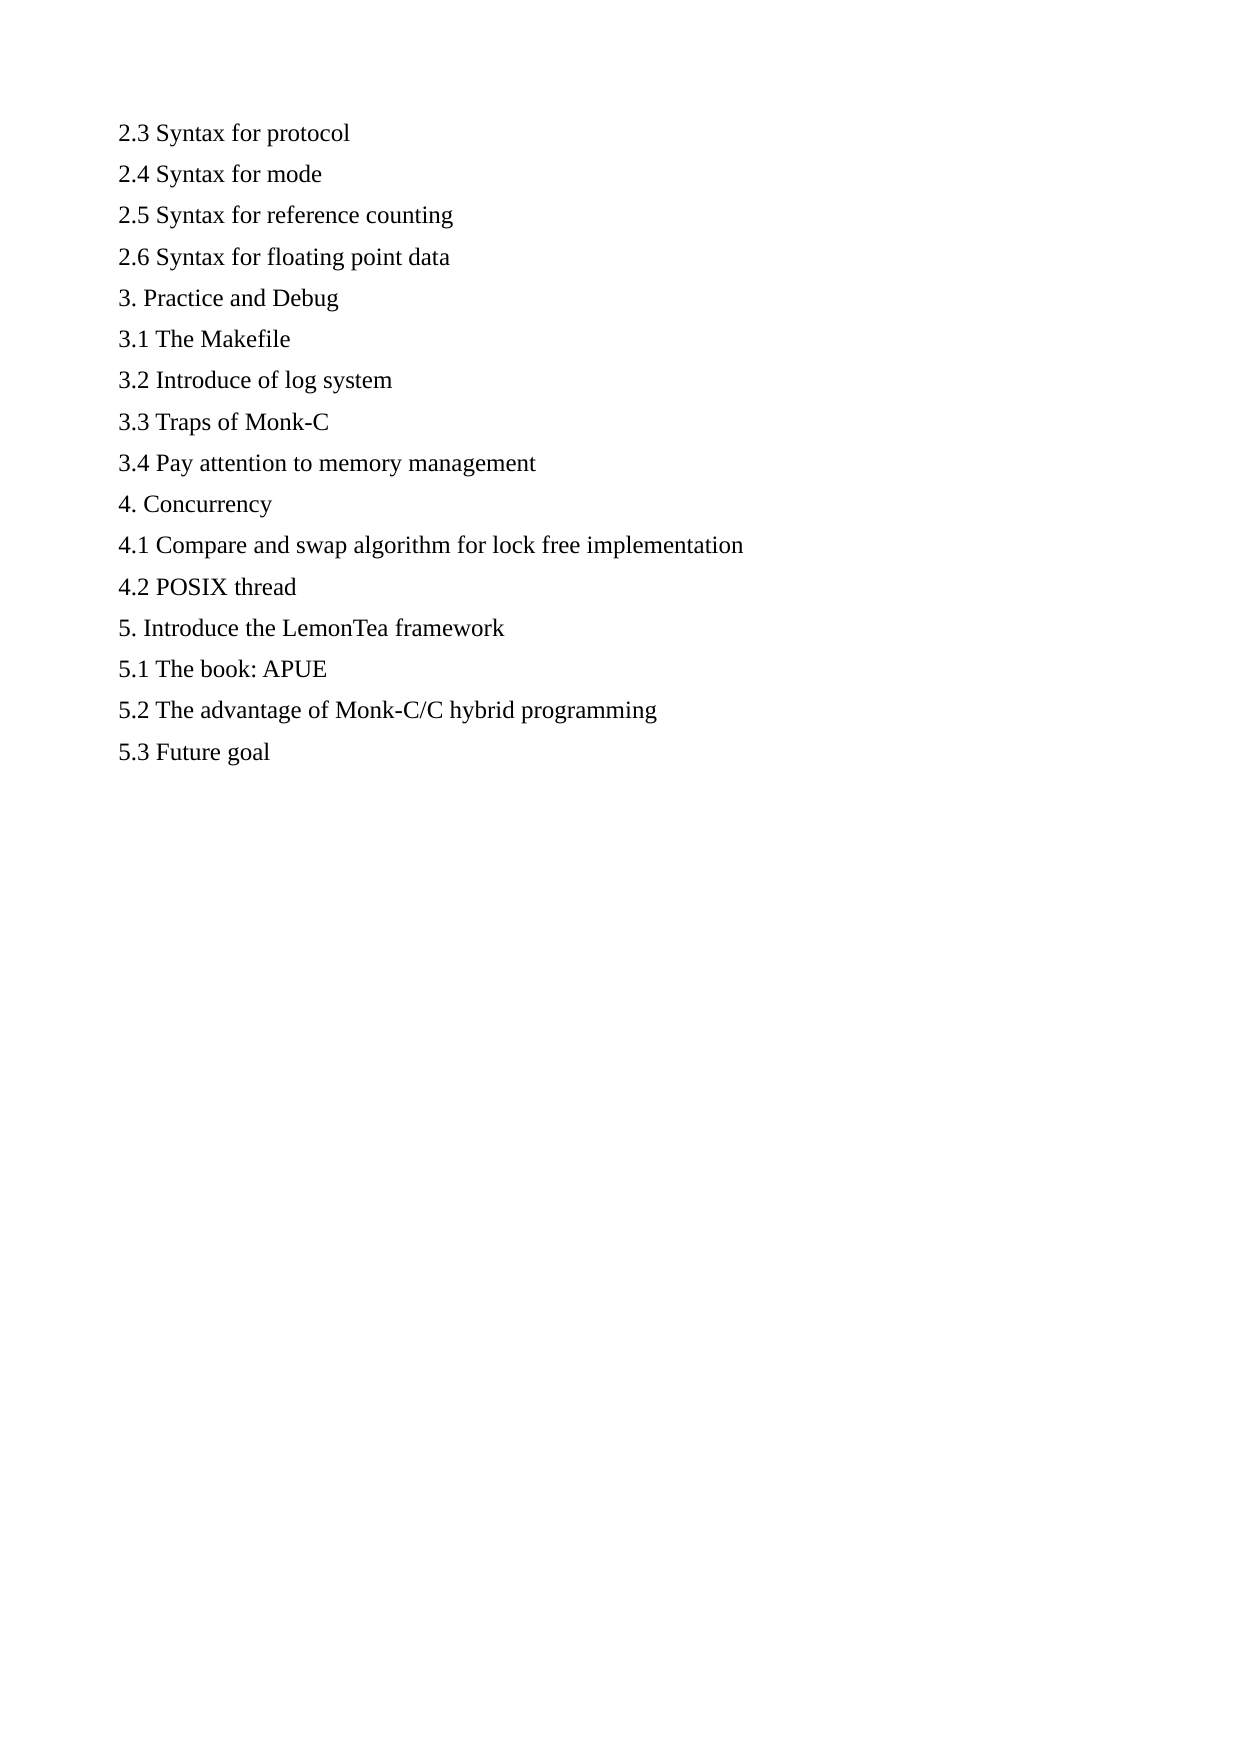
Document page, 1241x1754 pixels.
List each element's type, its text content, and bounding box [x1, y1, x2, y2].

text 4.1 Compare and swap algorithm for lock free implementation [118, 531, 1122, 559]
text 4. Concurrency [118, 489, 1122, 518]
text 3. Practice and Debug [118, 283, 1122, 312]
text 5.1 The book: APUE [118, 654, 1122, 683]
text 2.3 Syntax for protocol [118, 118, 1122, 147]
text 2.6 Syntax for floating point data [118, 242, 1122, 271]
text 2.5 Syntax for reference counting [118, 201, 1122, 229]
text 3.2 Introduce of log system [118, 366, 1122, 394]
text 3.3 Traps of Monk-C [118, 407, 1122, 436]
text 2.4 Syntax for mode [118, 159, 1122, 188]
text 5.3 Future goal [118, 737, 1122, 766]
text 4.2 POSIX thread [118, 572, 1122, 601]
text 3.4 Pay attention to memory management [118, 448, 1122, 477]
text 3.1 The Makefile [118, 324, 1122, 353]
text 5. Introduce the LemonTea framework [118, 613, 1122, 642]
text 5.2 The advantage of Monk-C/C hybrid programming [118, 696, 1122, 724]
